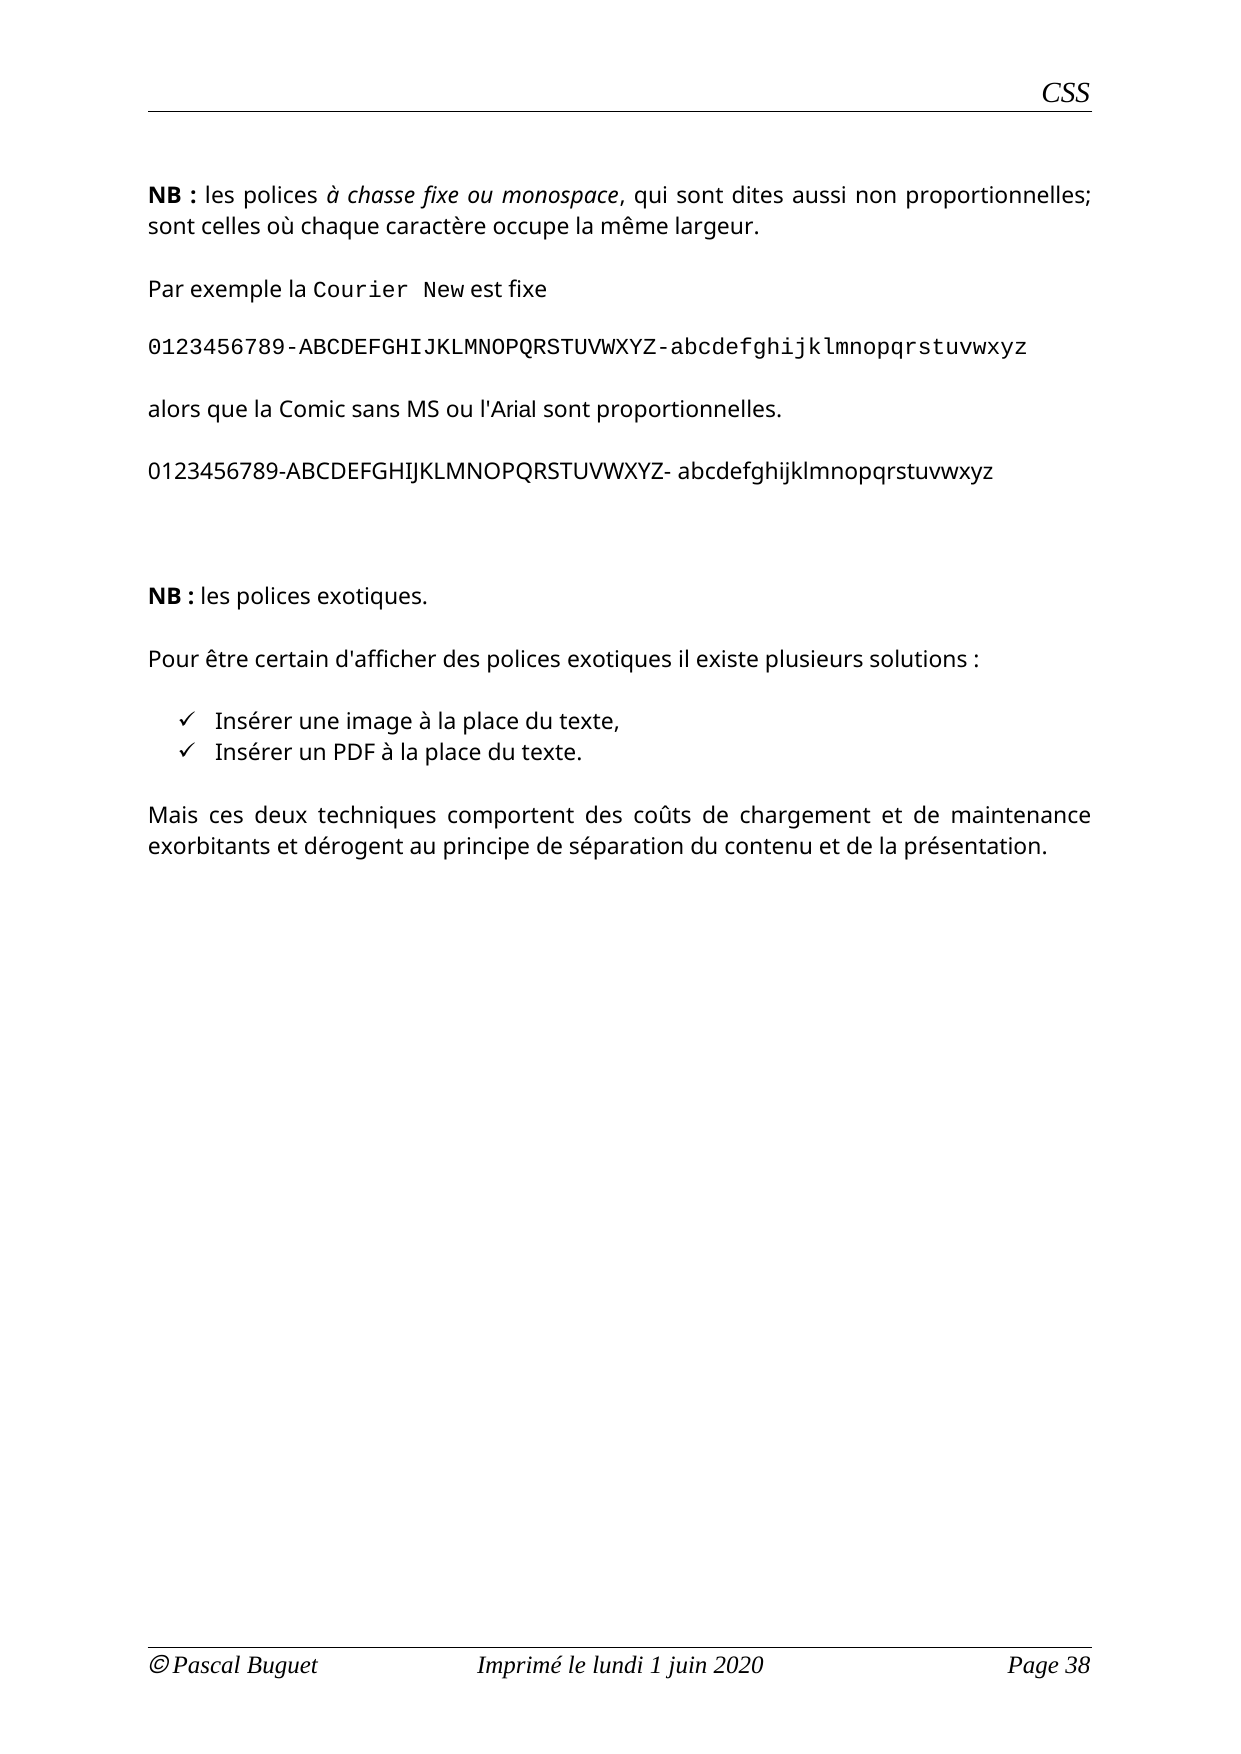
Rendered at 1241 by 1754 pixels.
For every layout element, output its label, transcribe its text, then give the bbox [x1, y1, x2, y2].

text 0123456789-ABCDEFGHIJKLMNOPQRSTUVWXYZ-abcdefghijklmnopqrstuvwxyz [148, 335, 1092, 361]
list Insérer un PDF à la place du texte. [177, 736, 1092, 767]
text Par exemple la Courier New est fixe [148, 273, 1092, 304]
text 0123456789-ABCDEFGHIJKLMNOPQRSTUVWXYZ- abcdefghijklmnopqrstuvwxyz [148, 455, 1092, 486]
text NB : les polices à chasse fixe ou monospace, qui sont dites aussi non proportionnelles; sont celles où chaque caractère occupe la même largeur. [148, 179, 1092, 241]
text NB : les polices exotiques. [148, 580, 1092, 611]
list Insérer une image à la place du texte, [177, 705, 1092, 736]
text Mais ces deux techniques comportent des coûts de chargement et de maintenance exorbitants et dérogent au principe de séparation du contenu et de la présentation. [148, 799, 1092, 861]
text alors que la Comic sans MS ou l'Arial sont proportionnelles. [148, 392, 1092, 424]
text Pour être certain d'afficher des polices exotiques il existe plusieurs solutions : [148, 642, 1092, 674]
